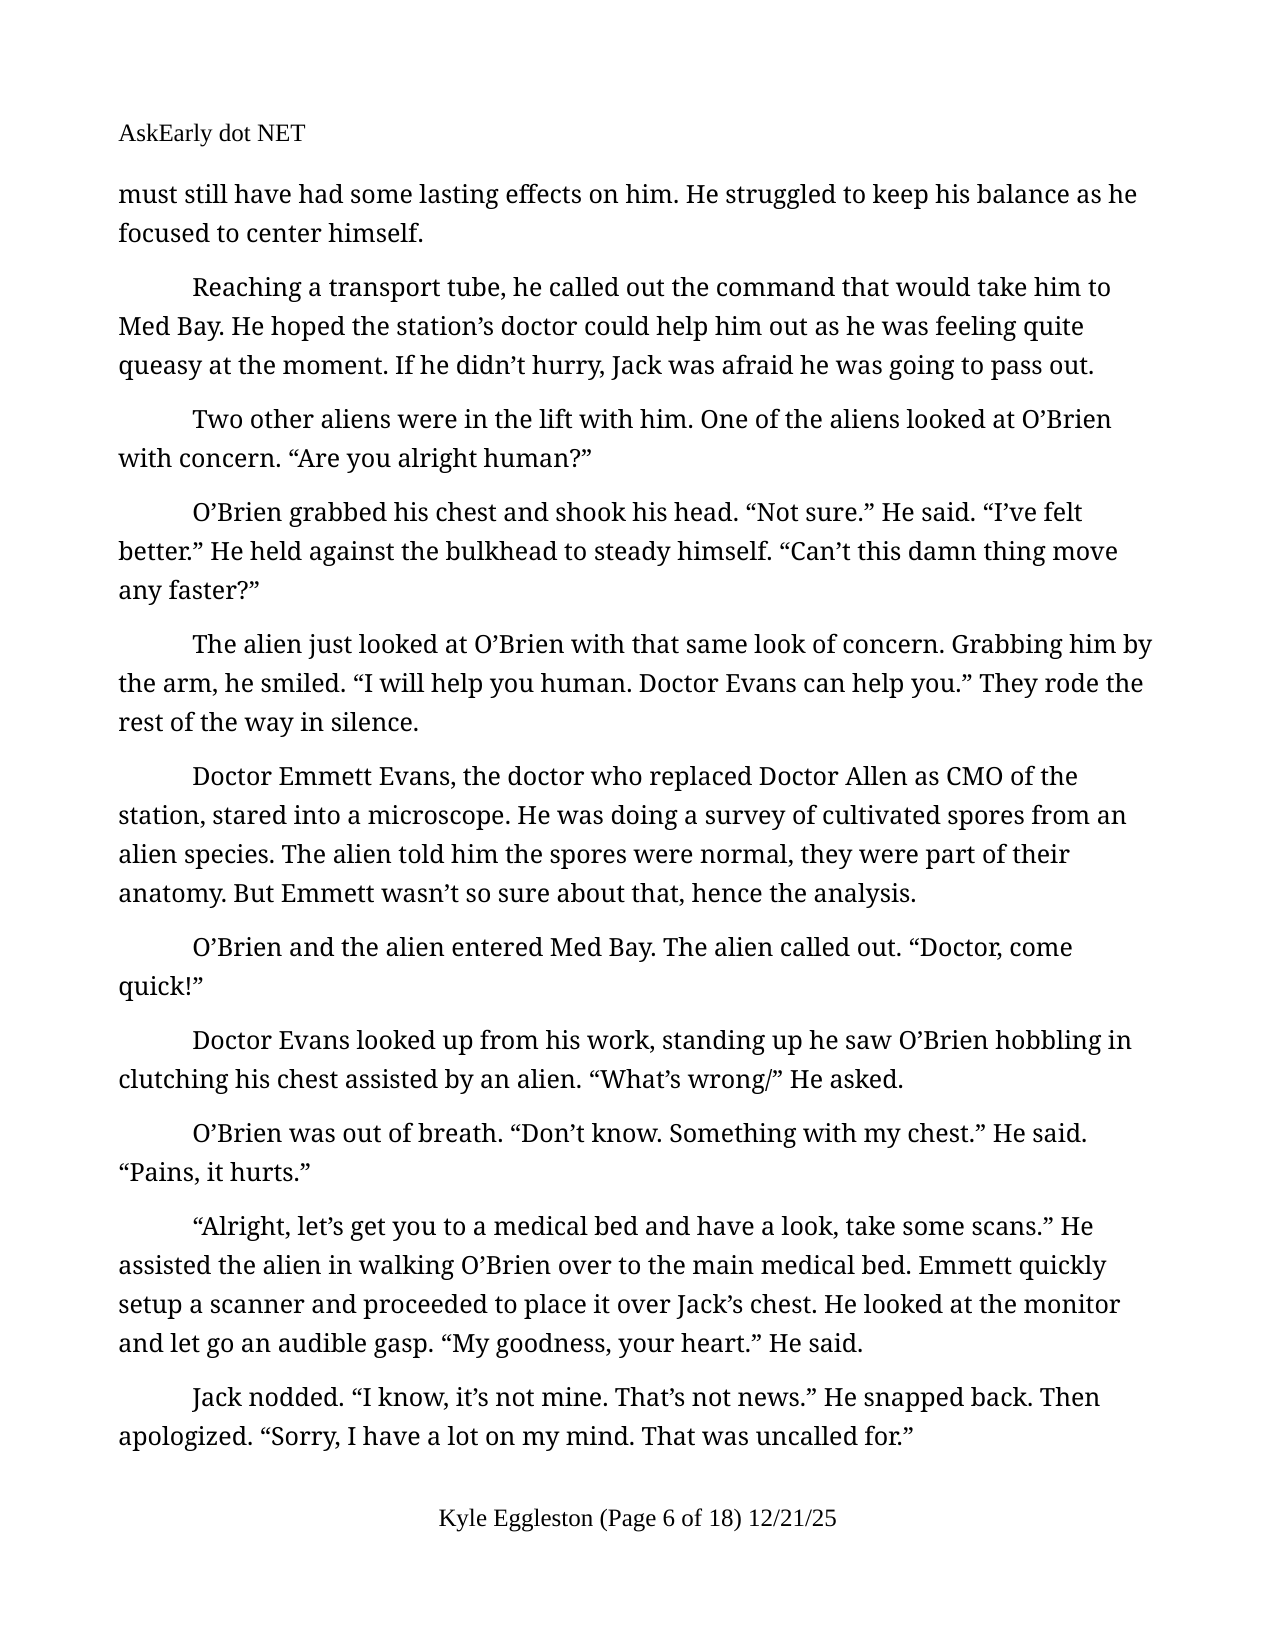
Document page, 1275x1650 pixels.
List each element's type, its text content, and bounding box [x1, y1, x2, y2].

text O’Brien grabbed his chest and shook his head. “Not sure.” He said. “I’ve felt better.” He held against the bulkhead to steady himself. “Can’t this damn thing move any faster?” [118, 494, 1157, 607]
text O’Brien was out of breath. “Don’t know. Something with my chest.” He said. “Pains, it hurts.” [118, 1116, 1157, 1189]
text “Alright, let’s get you to a medical bed and have a look, take some scans.” He assisted the alien in walking O’Brien over to the main medical bed. Emmett quickly setup a scanner and proceeded to place it over Jack’s chest. He looked at the monitor and let go an audible gasp. “My goodness, your heart.” He said. [118, 1208, 1157, 1360]
text O’Brien and the alien entered Med Bay. The alien called out. “Doctor, come quick!” [118, 930, 1157, 1003]
text Two other aliens were in the lift with him. One of the aliens looked at O’Brien with concern. “Are you alright human?” [118, 401, 1157, 474]
text The alien just looked at O’Brien with that same look of concern. Grabbing him by the arm, he smiled. “I will help you human. Doctor Evans can help you.” They rode the rest of the way in silence. [118, 626, 1157, 739]
text Doctor Evans looked up from his work, standing up he saw O’Brien hobbling in clutching his chest assisted by an alien. “What’s wrong/” He asked. [118, 1023, 1157, 1096]
text must still have had some lasting effects on him. He struggled to keep his balance as he focused to center himself. [118, 176, 1157, 249]
text Reaching a transport tube, he called out the command that would take him to Med Bay. He hoped the station’s doctor could help him out as he was feeling quite queasy at the moment. If he didn’t hurry, Jack was afraid he was going to pass out. [118, 269, 1157, 382]
text Jack nodded. “I know, it’s not mine. That’s not news.” He snapped back. Then apologized. “Sorry, I have a lot on my mind. That was uncalled for.” [118, 1380, 1157, 1453]
text Doctor Emmett Evans, the doctor who replaced Doctor Allen as CMO of the station, stared into a microscope. He was doing a survey of cultivated spores from an alien species. The alien told him the spores were normal, they were part of their anatomy. But Emmett wasn’t so sure about that, hence the analysis. [118, 758, 1157, 910]
